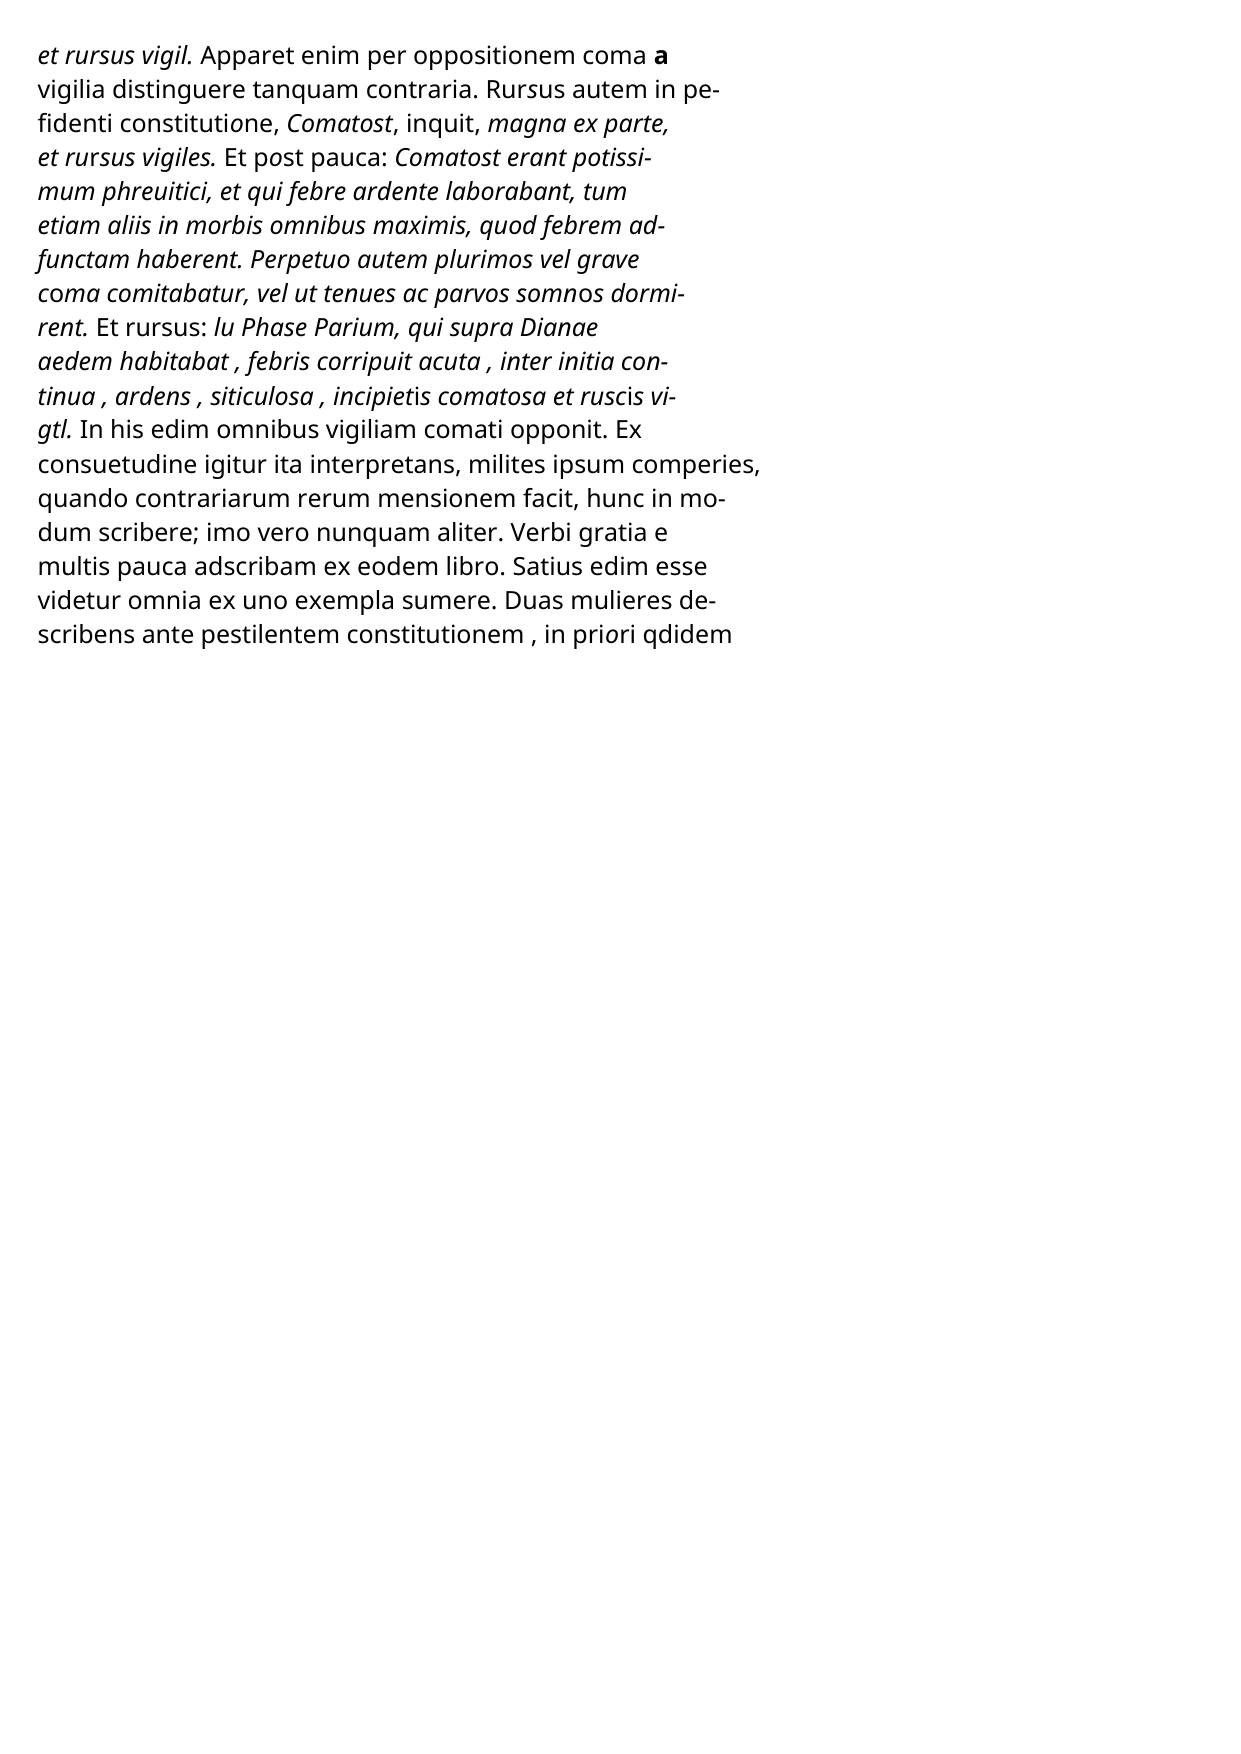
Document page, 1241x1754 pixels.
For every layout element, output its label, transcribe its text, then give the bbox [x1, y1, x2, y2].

text et rursus vigil. Apparet enim per oppositionem coma a vigilia distinguere tanquam contraria. Rursus autem in pe- fidenti constitutione, Comatost, inquit, magna ex parte, et rursus vigiles. Et post pauca: Comatost erant potissi- mum phreuitici, et qui febre ardente laborabant, tum etiam aliis in morbis omnibus maximis, quod febrem ad- functam haberent. Perpetuo autem plurimos vel grave coma comitabatur, vel ut tenues ac parvos somnos dormi- rent. Et rursus: lu Phase Parium, qui supra Dianae aedem habitabat , febris corripuit acuta , inter initia con- tinua , ardens , siticulosa , incipietis comatosa et ruscis vi- gtl. In his edim omnibus vigiliam comati opponit. Ex consuetudine igitur ita interpretans, milites ipsum comperies, quando contrariarum rerum mensionem facit, hunc in mo- dum scribere; imo vero nunquam aliter. Verbi gratia e multis pauca adscribam ex eodem libro. Satius edim esse videtur omnia ex uno exempla sumere. Duas mulieres de- scribens ante pestilentem constitutionem , in priori qdidem [37, 37, 1203, 651]
